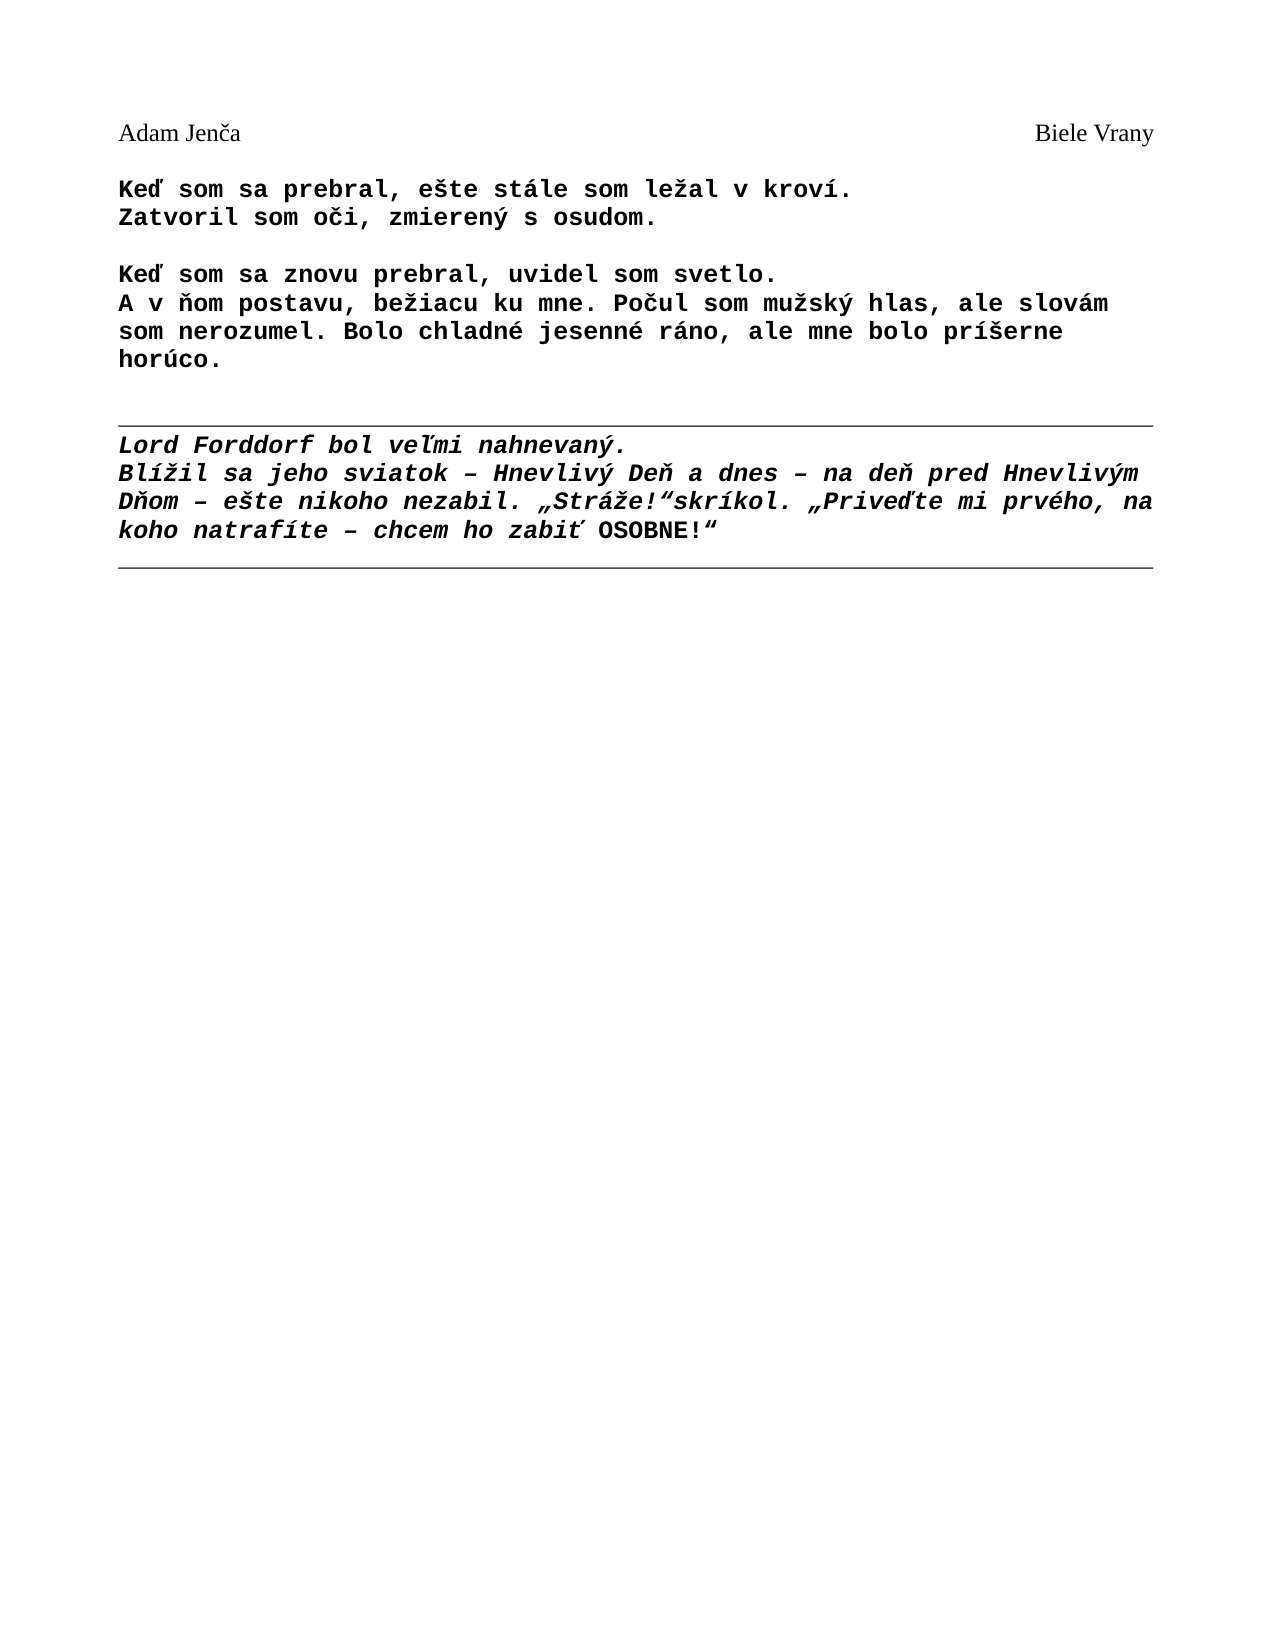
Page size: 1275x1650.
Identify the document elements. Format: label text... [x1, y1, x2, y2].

text Lord Forddorf bol veľmi nahnevaný. [118, 432, 1157, 461]
text Keď som sa znovu prebral, uvidel som svetlo. [118, 262, 1157, 290]
text Zatvoril som oči, zmierený s osudom. [118, 205, 1157, 233]
text _____________________________________________________________________ [118, 546, 1157, 574]
text _____________________________________________________________________ [118, 404, 1157, 432]
text A v ňom postavu, bežiacu ku mne. Počul som mužský hlas, ale slovám som nerozumel. Bolo chladné jesenné ráno, ale mne bolo príšerne horúco. [118, 290, 1157, 375]
text Keď som sa prebral, ešte stále som ležal v kroví. [118, 176, 1157, 205]
text Blížil sa jeho sviatok – Hnevlivý Deň a dnes – na deň pred Hnevlivým Dňom – ešte nikoho nezabil. „Stráže!“skríkol. „Priveďte mi prvého, na koho natrafíte – chcem ho zabiť OSOBNE!“ [118, 461, 1157, 546]
